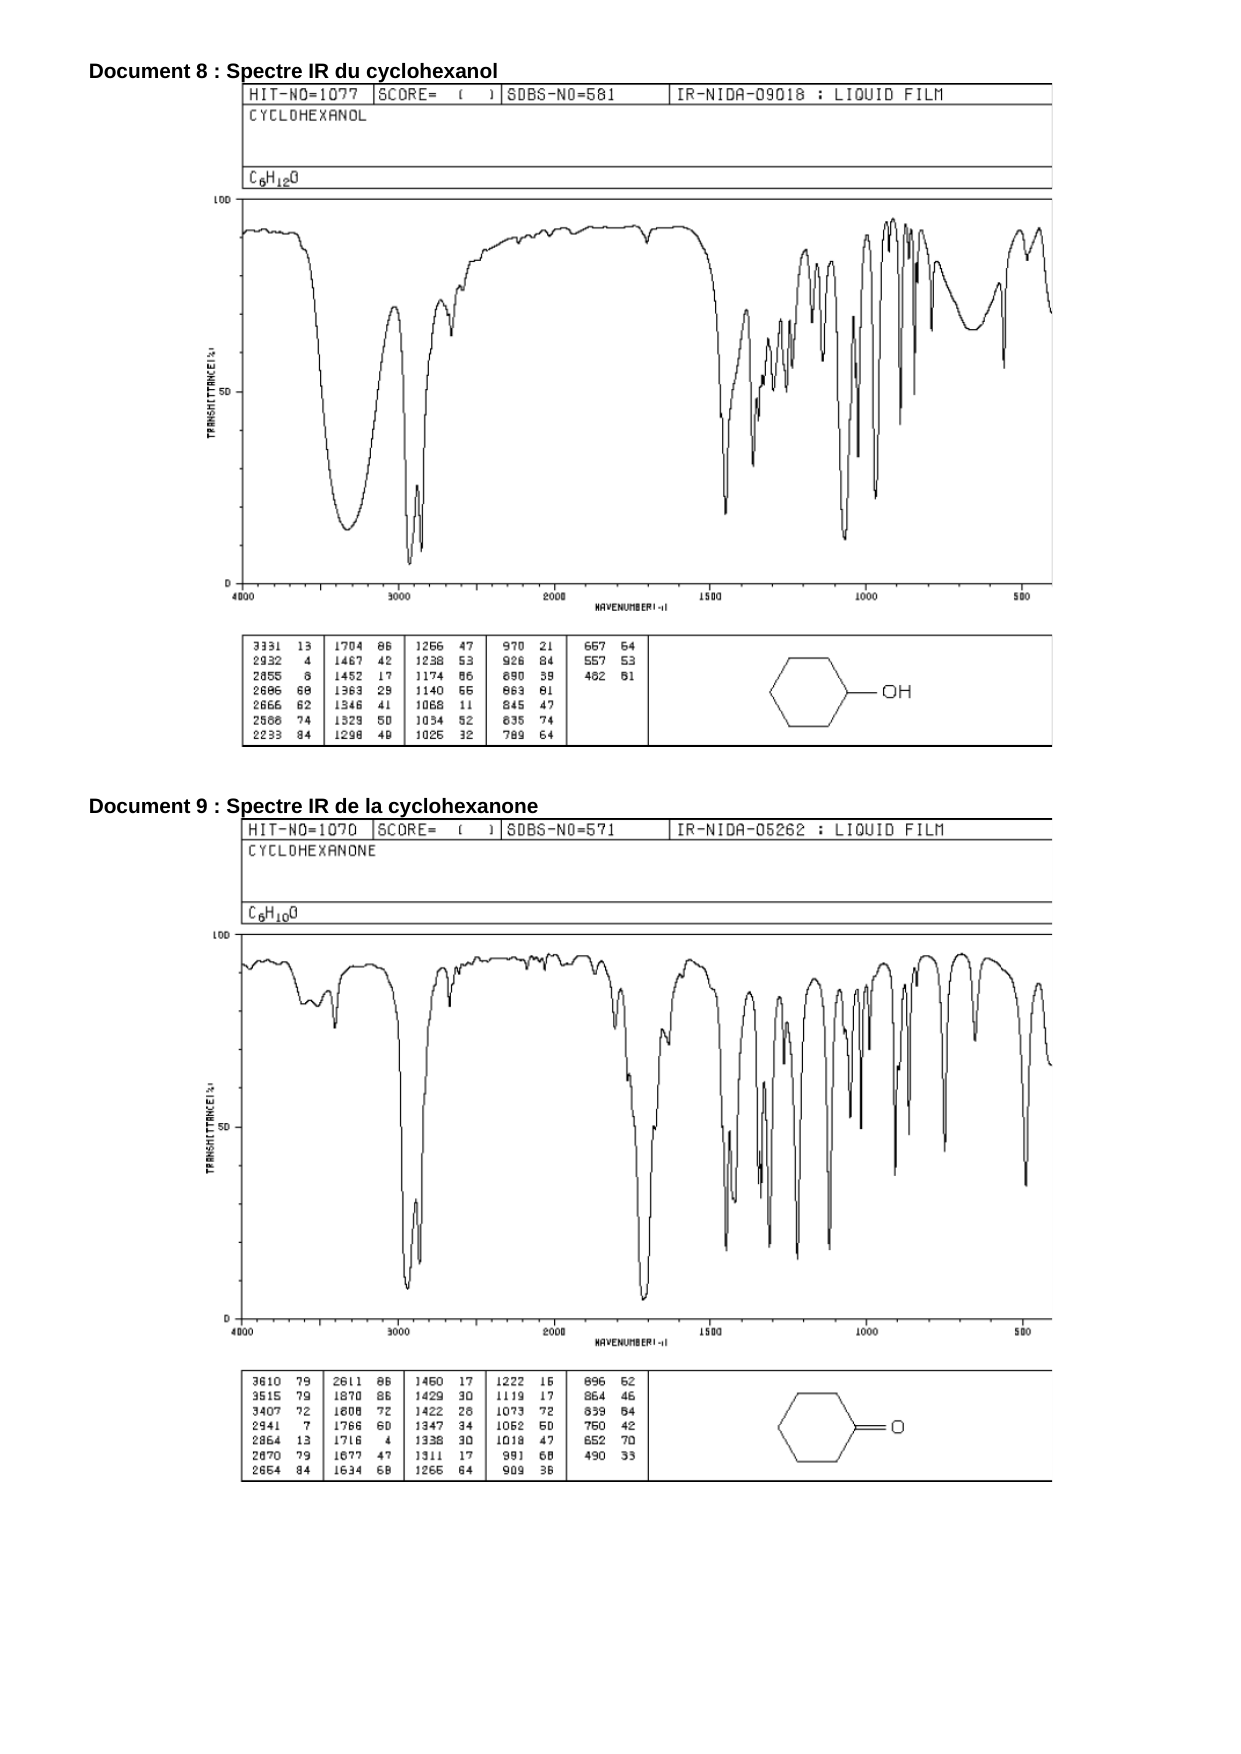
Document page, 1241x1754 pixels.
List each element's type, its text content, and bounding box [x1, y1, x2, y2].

text Document 8 : Spectre IR du cyclohexanol [88, 59, 1166, 83]
text Document 9 : Spectre IR de la cyclohexanone [88, 794, 1166, 818]
